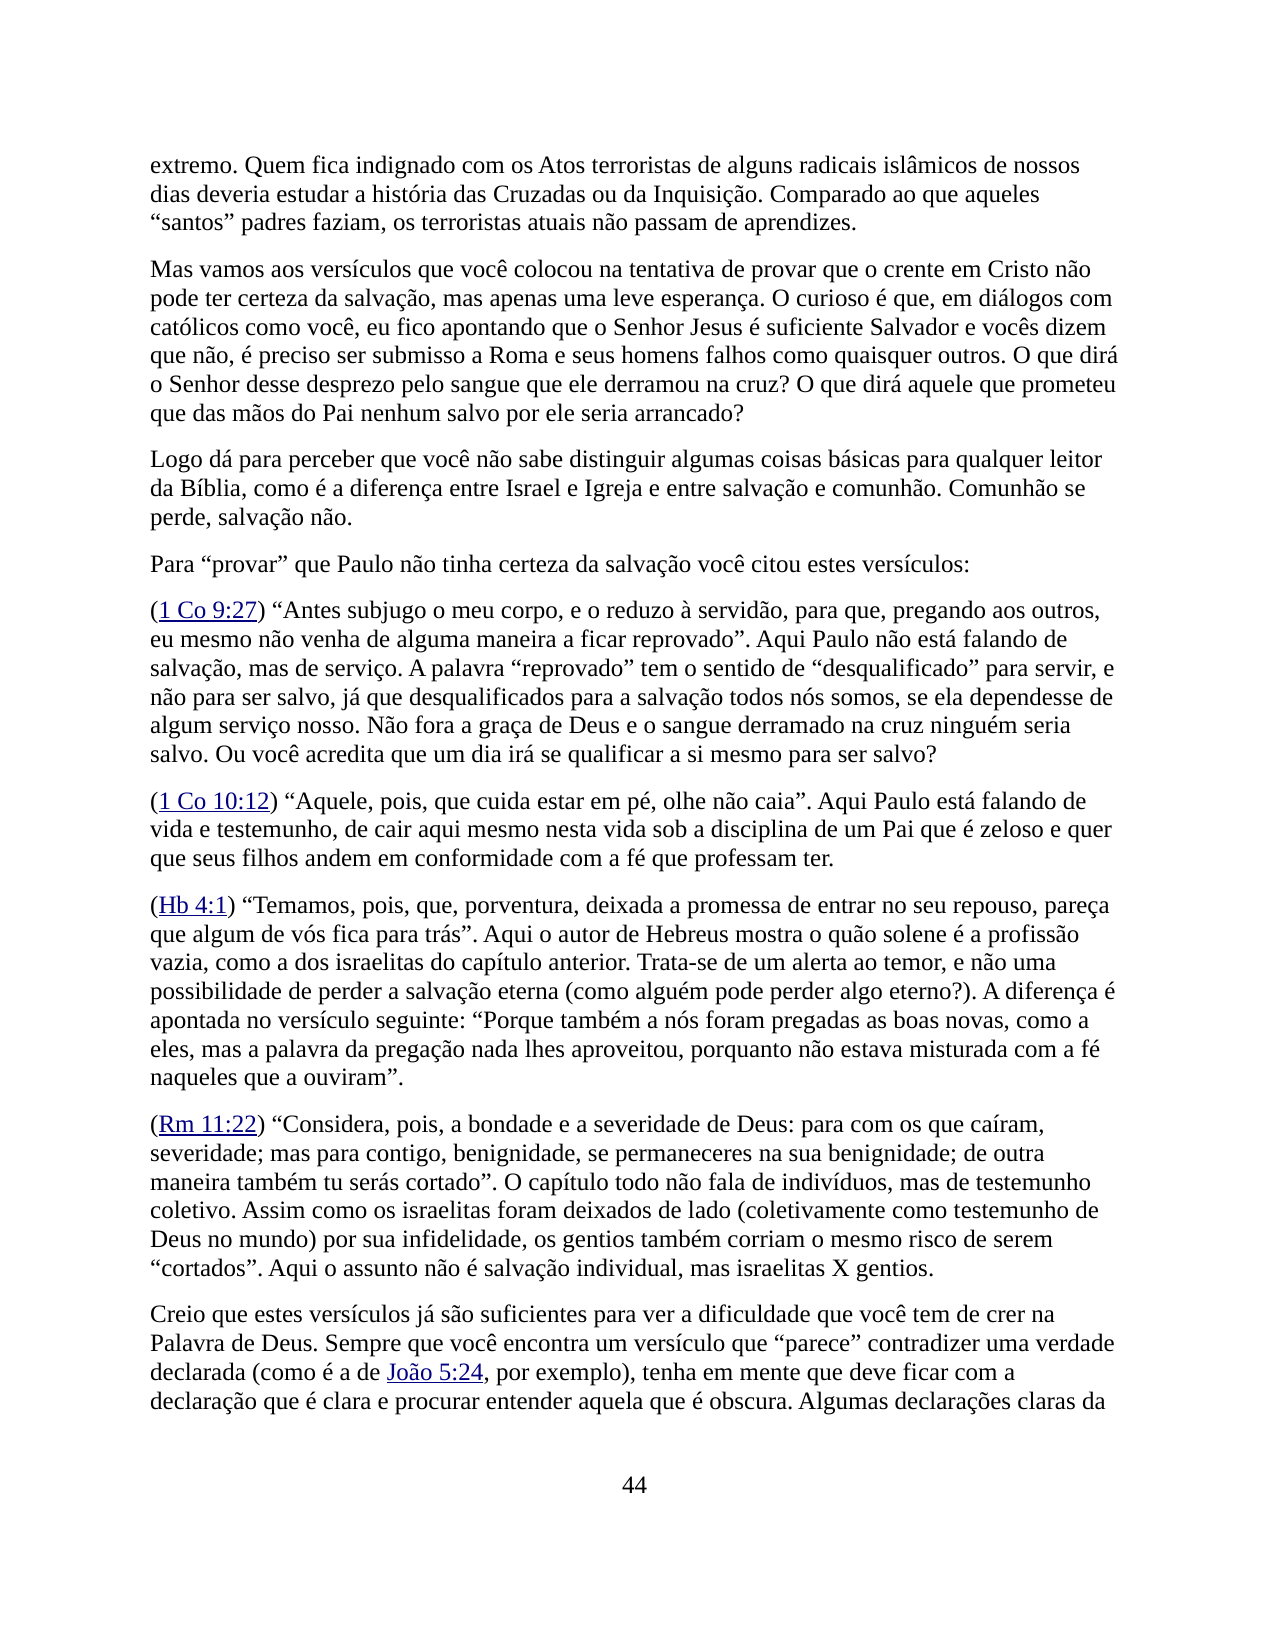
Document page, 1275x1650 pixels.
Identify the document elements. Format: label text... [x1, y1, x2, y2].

text Creio que estes versículos já são suficientes para ver a dificuldade que você tem de crer na Palavra de Deus. Sempre que você encontra um versículo que “parece” contradizer uma verdade declarada (como é a de João 5:24, por exemplo), tenha em mente que deve ficar com a declaração que é clara e procurar entender aquela que é obscura. Algumas declarações claras da [150, 1299, 1125, 1414]
text (Hb 4:1) “Temamos, pois, que, porventura, deixada a promessa de entrar no seu repouso, pareça que algum de vós fica para trás”. Aqui o autor de Hebreus mostra o quão solene é a profissão vazia, como a dos israelitas do capítulo anterior. Trata-se de um alerta ao temor, e não uma possibilidade de perder a salvação eterna (como alguém pode perder algo eterno?). A diferença é apontada no versículo seguinte: “Porque também a nós foram pregadas as boas novas, como a eles, mas a palavra da pregação nada lhes aproveitou, porquanto não estava misturada com a fé naqueles que a ouviram”. [150, 890, 1125, 1091]
text (1 Co 10:12) “Aquele, pois, que cuida estar em pé, olhe não caia”. Aqui Paulo está falando de vida e testemunho, de cair aqui mesmo nesta vida sob a disciplina de um Pai que é zeloso e quer que seus filhos andem em conformidade com a fé que professam ter. [150, 786, 1125, 872]
text extremo. Quem fica indignado com os Atos terroristas de alguns radicais islâmicos de nossos dias deveria estudar a história das Cruzadas ou da Inquisição. Comparado ao que aqueles “santos” padres faziam, os terroristas atuais não passam de aprendizes. [150, 150, 1125, 236]
text Para “provar” que Paulo não tinha certeza da salvação você citou estes versículos: [150, 549, 1125, 577]
text Mas vamos aos versículos que você colocou na tentativa de provar que o crente em Cristo não pode ter certeza da salvação, mas apenas uma leve esperança. O curioso é que, em diálogos com católicos como você, eu fico apontando que o Senhor Jesus é suficiente Salvador e vocês dizem que não, é preciso ser submisso a Roma e seus homens falhos como quaisquer outros. O que dirá o Senhor desse desprezo pelo sangue que ele derramou na cruz? O que dirá aquele que prometeu que das mãos do Pai nenhum salvo por ele seria arrancado? [150, 254, 1125, 427]
text Logo dá para perceber que você não sabe distinguir algumas coisas básicas para qualquer leitor da Bíblia, como é a diferença entre Israel e Igreja e entre salvação e comunhão. Comunhão se perde, salvação não. [150, 444, 1125, 531]
text (Rm 11:22) “Considera, pois, a bondade e a severidade de Deus: para com os que caíram, severidade; mas para contigo, benignidade, se permaneceres na sua benignidade; de outra maneira também tu serás cortado”. O capítulo todo não fala de indivíduos, mas de testemunho coletivo. Assim como os israelitas foram deixados de lado (coletivamente como testemunho de Deus no mundo) por sua infidelidade, os gentios também corriam o mesmo risco de serem “cortados”. Aqui o assunto não é salvação individual, mas israelitas X gentios. [150, 1109, 1125, 1282]
text (1 Co 9:27) “Antes subjugo o meu corpo, e o reduzo à servidão, para que, pregando aos outros, eu mesmo não venha de alguma maneira a ficar reprovado”. Aqui Paulo não está falando de salvação, mas de serviço. A palavra “reprovado” tem o sentido de “desqualificado” para servir, e não para ser salvo, já que desqualificados para a salvação todos nós somos, se ela dependesse de algum serviço nosso. Não fora a graça de Deus e o sangue derramado na cruz ninguém seria salvo. Ou você acredita que um dia irá se qualificar a si mesmo para ser salvo? [150, 595, 1125, 768]
